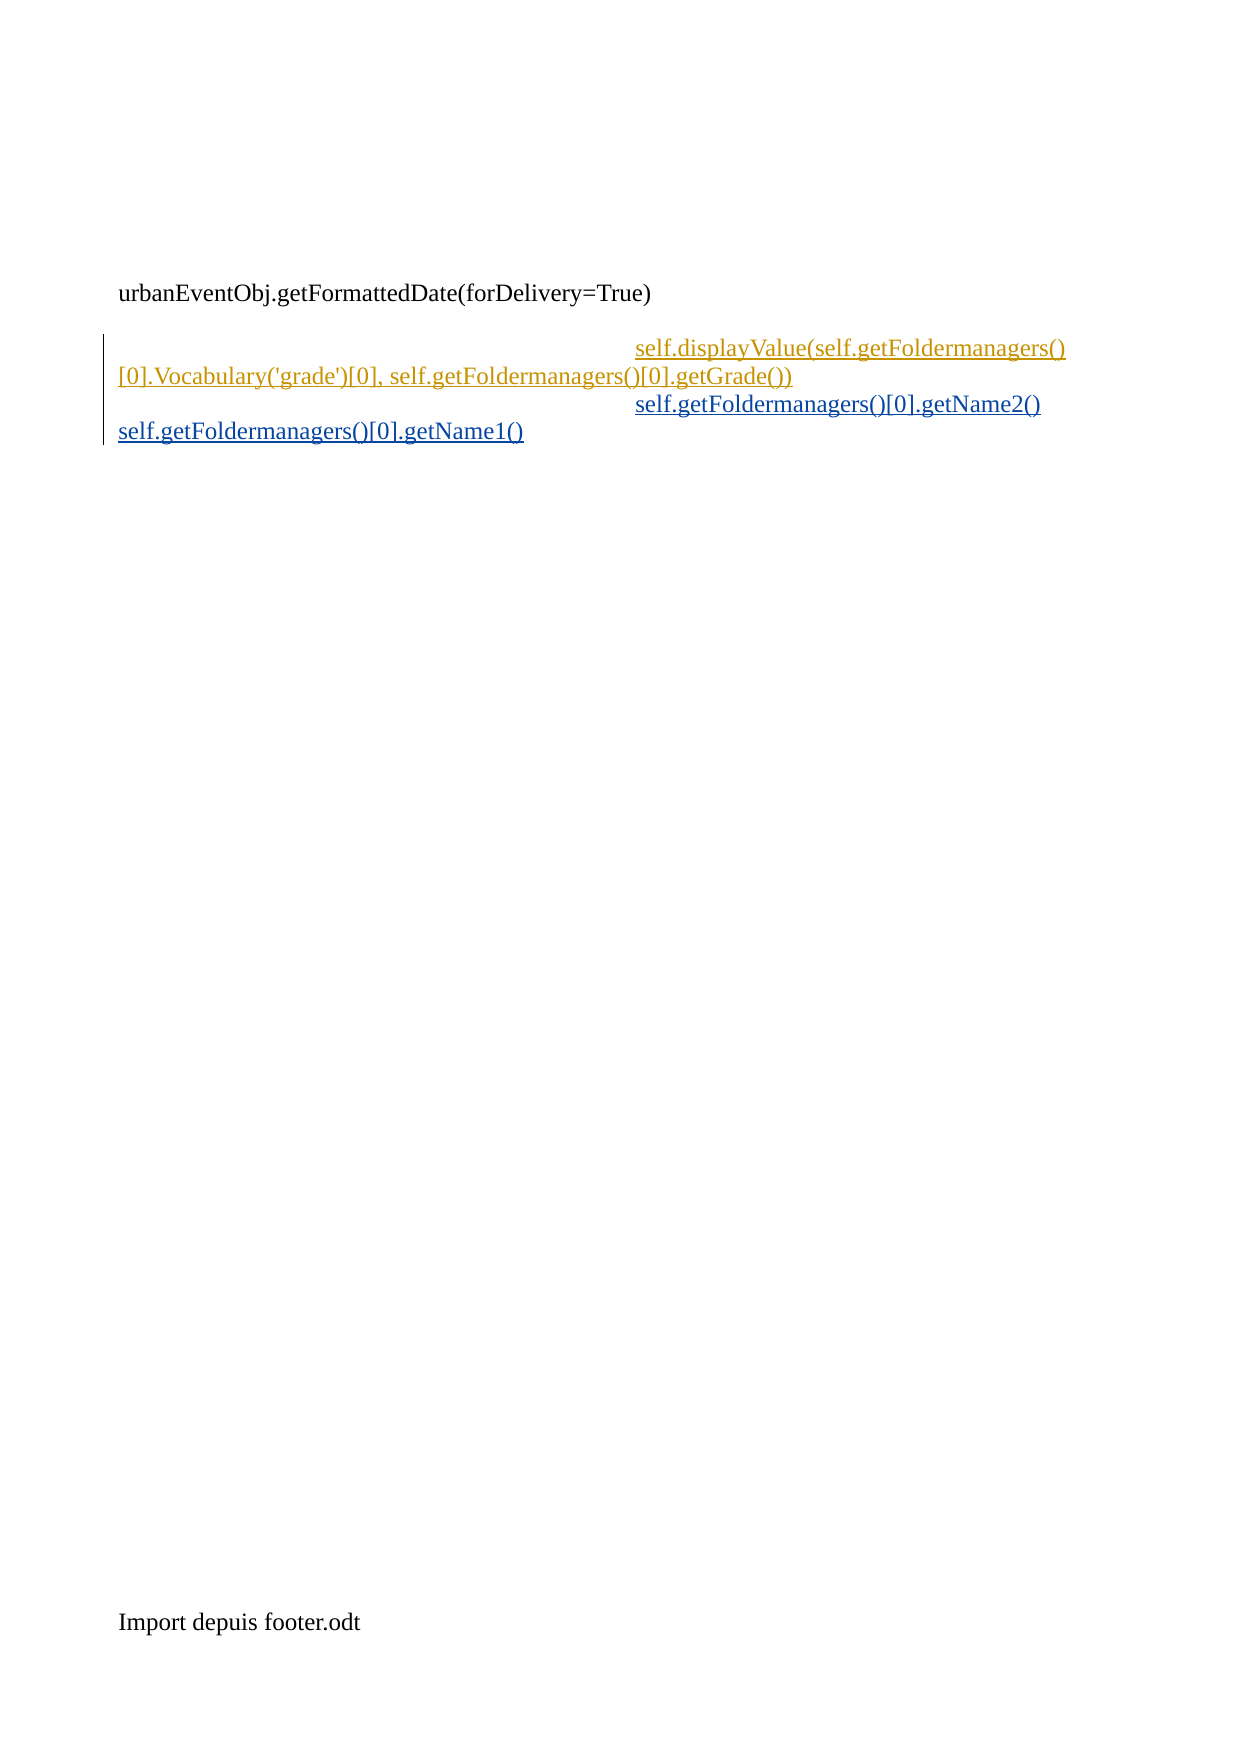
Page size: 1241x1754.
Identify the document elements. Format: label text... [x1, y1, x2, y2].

text self.getFoldermanagers()[0].getName2() self.getFoldermanagers()[0].getName1() [118, 390, 1122, 445]
text urbanEventObj.getFormattedDate(forDelivery=True) [118, 279, 1122, 307]
text self.displayValue(self.getFoldermanagers()[0].Vocabulary('grade')[0], self.getFoldermanagers()[0].getGrade()) [118, 334, 1122, 390]
